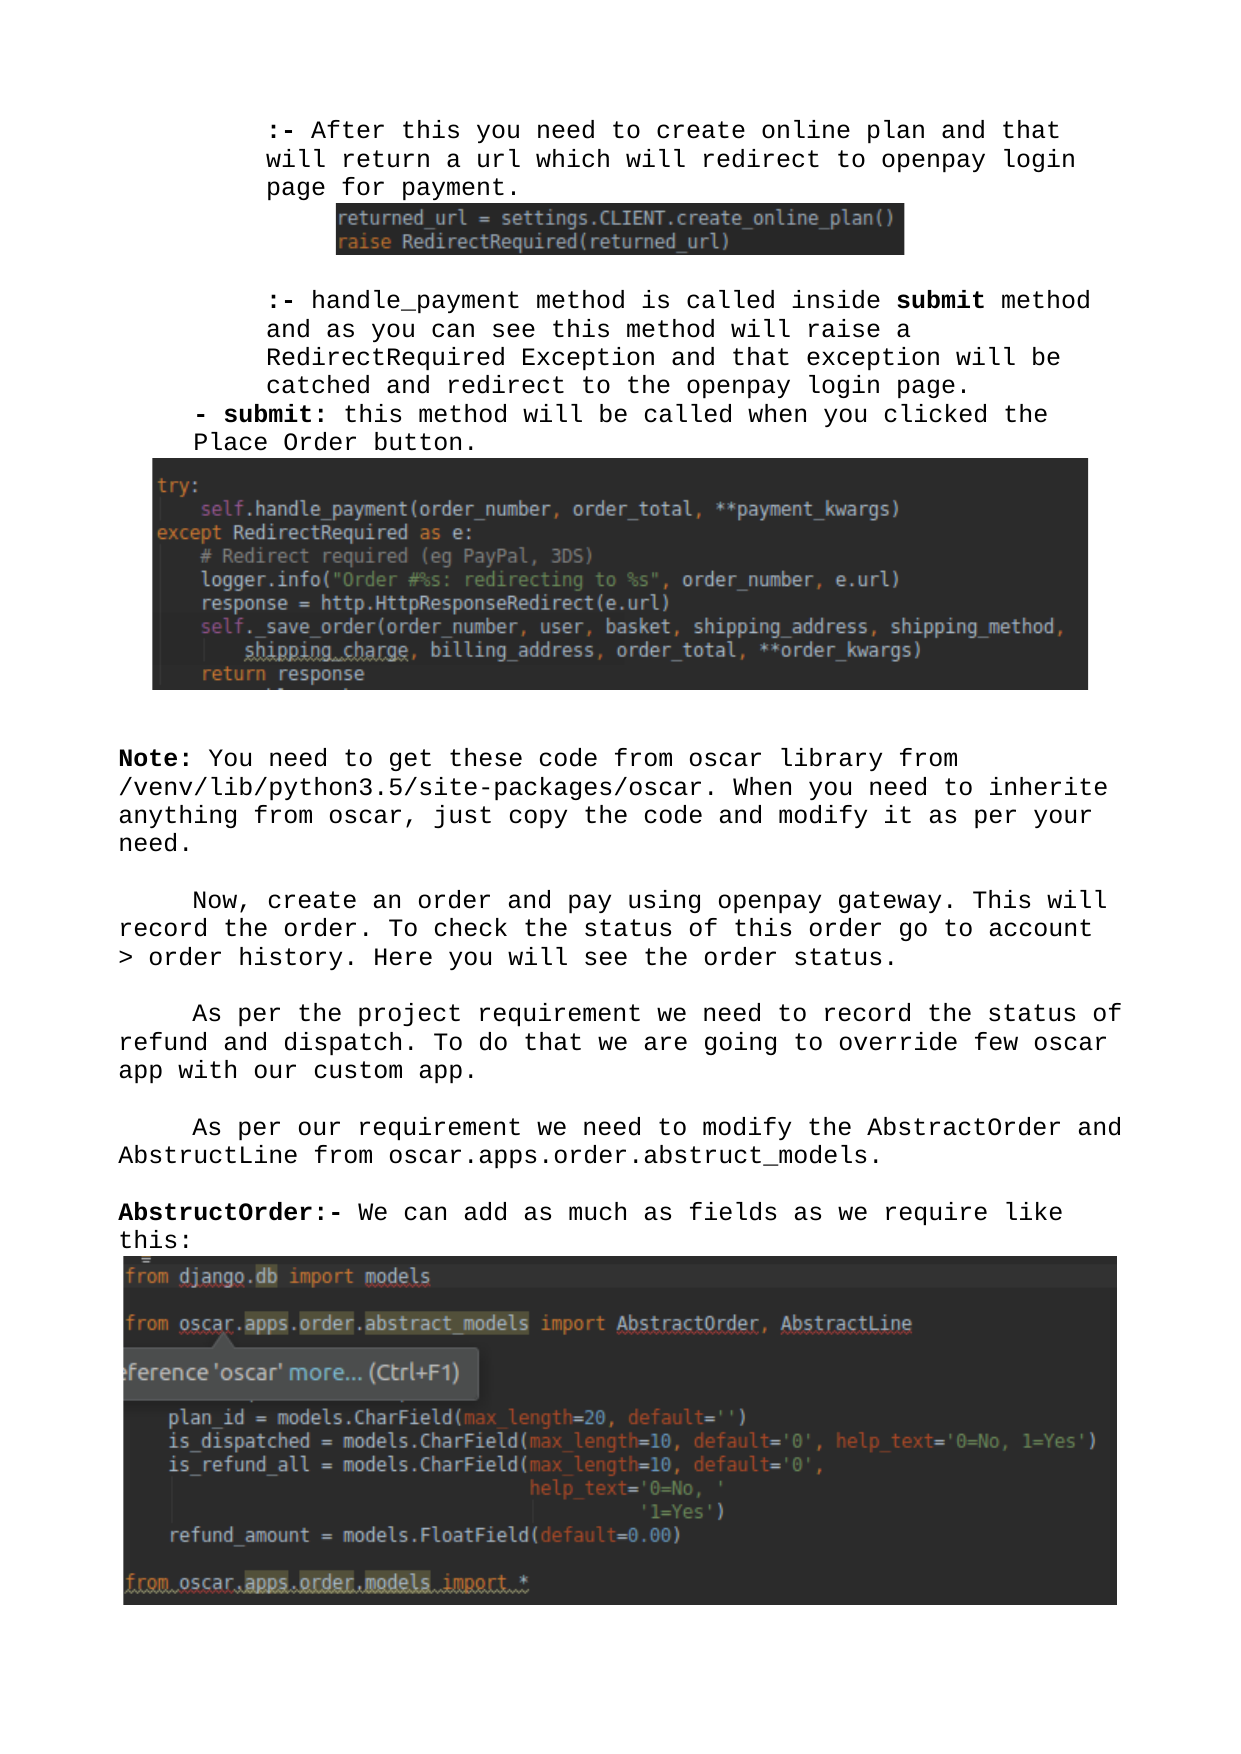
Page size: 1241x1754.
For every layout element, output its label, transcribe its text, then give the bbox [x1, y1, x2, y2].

picture [123, 1256, 1117, 1605]
text As per our requirement we need to modify the AbstractOrder and AbstructLine from oscar.apps.order.abstruct_models. [118, 1114, 1122, 1171]
text AbstructOrder:- We can add as much as fields as we require like this: [118, 1199, 1122, 1256]
picture [152, 458, 1089, 690]
text Now, create an order and pay using openpay gateway. This will record the order. To check the status of this order go to account > order history. Here you will see the order status. [118, 888, 1122, 973]
text :- handle_payment method is called inside submit method and as you can see this method will raise a RedirectRequired Exception and that exception will be catched and redirect to the openpay login page. [118, 288, 1122, 401]
text :- After this you need to create online plan and that will return a url which will redirect to openpay login page for payment. [118, 118, 1122, 203]
text As per the project requirement we need to record the status of refund and dispatch. To do that we are going to override few oscar app with our custom app. [118, 1001, 1122, 1086]
picture [335, 203, 905, 255]
list - submit: this method will be called when you clicked the Place Order button. [156, 401, 1122, 458]
text Note: You need to get these code from oscar library from /venv/lib/python3.5/site-packages/oscar. When you need to inherite anything from oscar, just copy the code and modify it as per your need. [118, 746, 1122, 859]
